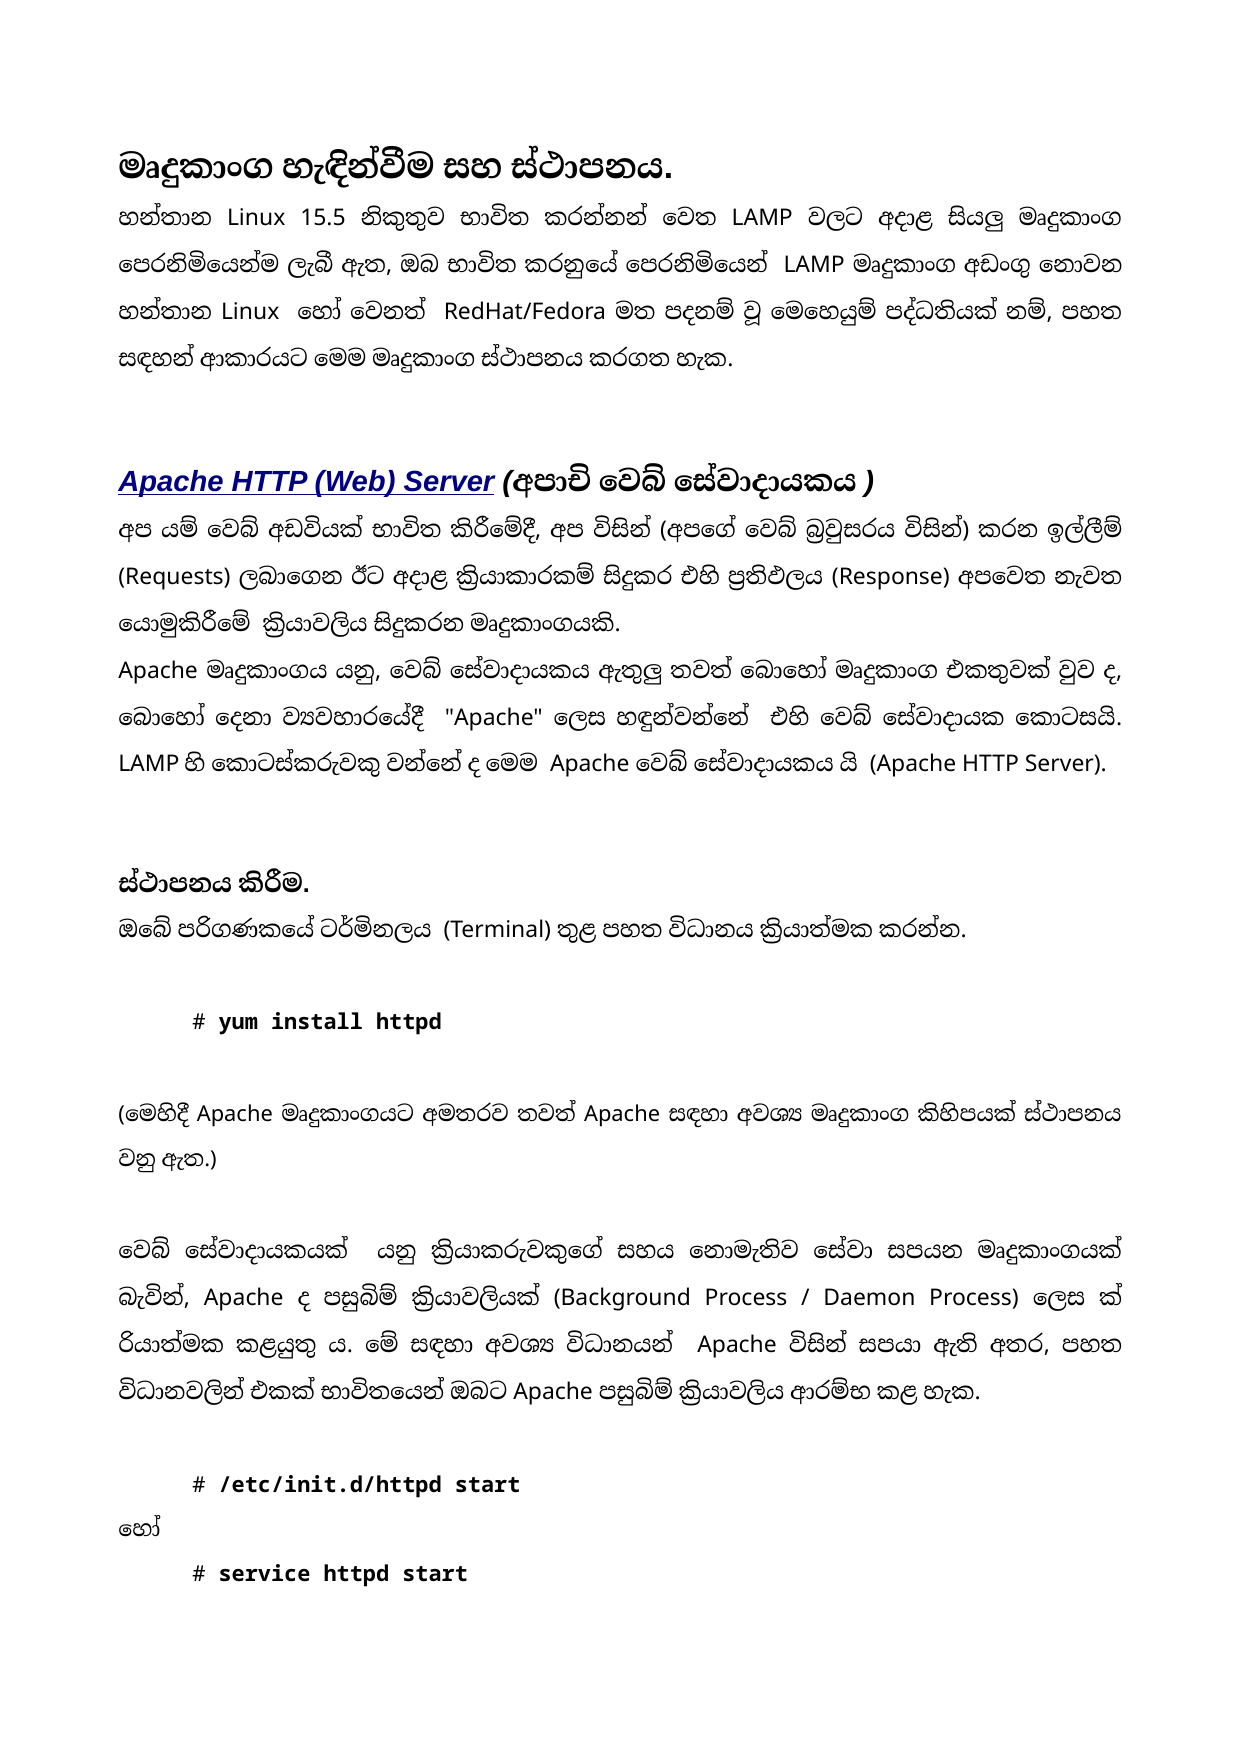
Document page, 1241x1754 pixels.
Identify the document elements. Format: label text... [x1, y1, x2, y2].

text ඔබේ පරිගණකයේ ටර්මිනලය (Terminal) තුළ පහත විධානය ක්‍රියාත්මක කරන්න. [118, 913, 1122, 944]
subtitle ස්ථාපනය කිරීම. [118, 866, 1122, 900]
text වෙබ් සේවාදායකයක් යනු ක්‍රියාකරුවකුගේ සහය නොමැතිව සේවා සපයන මෘදුකාංගයක් බැවින්, Apache ද පසුබිම් ක්‍රියාවලියක් (Background Process / Daemon Process) ලෙස ක්‍රියාත්මක කළයුතු ය. මේ සඳහා අවශ්‍ය විධානයන් Apache විසින් සපයා ඇති අතර, පහත විධානවලින් එකක් භාවිතයෙන් ඔබට Apache පසුබිම් ක්‍රියාවලිය ආරම්භ කළ හැක. [118, 1234, 1122, 1406]
subtitle මෘදුකාංග හැඳින්වීම සහ ස්ථාපනය. [118, 143, 1122, 189]
subtitle Apache HTTP (Web) Server (අපාචි වෙබ් සේවාදායකය ) [118, 461, 1122, 500]
text # yum install httpd [118, 1006, 1122, 1036]
text Apache මෘදුකාංගය යනු, වෙබ් සේවාදායකය ඇතුලු තවත් බොහෝ මෘදුකාංග එකතුවක් වුව ද, බොහෝ දෙනා ව්‍යවහාරයේදී "Apache" ලෙස හඳුන්වන්නේ එහි වෙබ් සේවාදායක කොටසයි. LAMPහි කොටස්කරුවකු වන්නේ ද මෙම Apache වෙබ් සේවාදායකය යි (Apache HTTP Server). [118, 653, 1122, 778]
text හෝ [118, 1513, 1122, 1543]
text # /etc/init.d/httpd start [118, 1468, 1122, 1498]
text (මෙහිදී Apache මෘදුකාංගයට අමතරව තවත් Apache සඳහා අවශ්‍ය මෘදුකාංග කිහිපයක් ස්ථාපනය වනු ඇත.) [118, 1098, 1122, 1172]
text හන්තාන Linux 15.5 නිකුතුව භාවිත කරන්නන් වෙත LAMP වලට අදාළ සියලු මෘදුකාංග පෙරනිමියෙන්ම ලැබී ඇත, ඔබ භාවිත කරනුයේ පෙරනිමියෙන් LAMP මෘදුකාංග අඩංගු නොවන හන්තාන Linux හෝ වෙනත් RedHat/Fedora මත පදනම් වූ මෙහෙයුම් පද්ධතියක් නම්, පහත සඳහන් ආකාරයට මෙම මෘදුකාංග ස්ථාපනය කරගත හැක. [118, 201, 1122, 373]
text # service httpd start [118, 1558, 1122, 1588]
text අප යම් වෙබ් අඩවියක් භාවිත කිරීමේදී, අප විසින් (අපගේ වෙබ් බ්‍රවුසරය විසින්) කරන ඉල්ලීම් (Requests) ලබාගෙන ඊට අදාළ ක්‍රියාකාරකම් සිදුකර එහි ප්‍රතිඵලය (Response) අපවෙත නැවත යොමුකිරීමේ ක්‍රියාවලිය සිදුකරන මෘදුකාංගයකි. [118, 513, 1122, 638]
